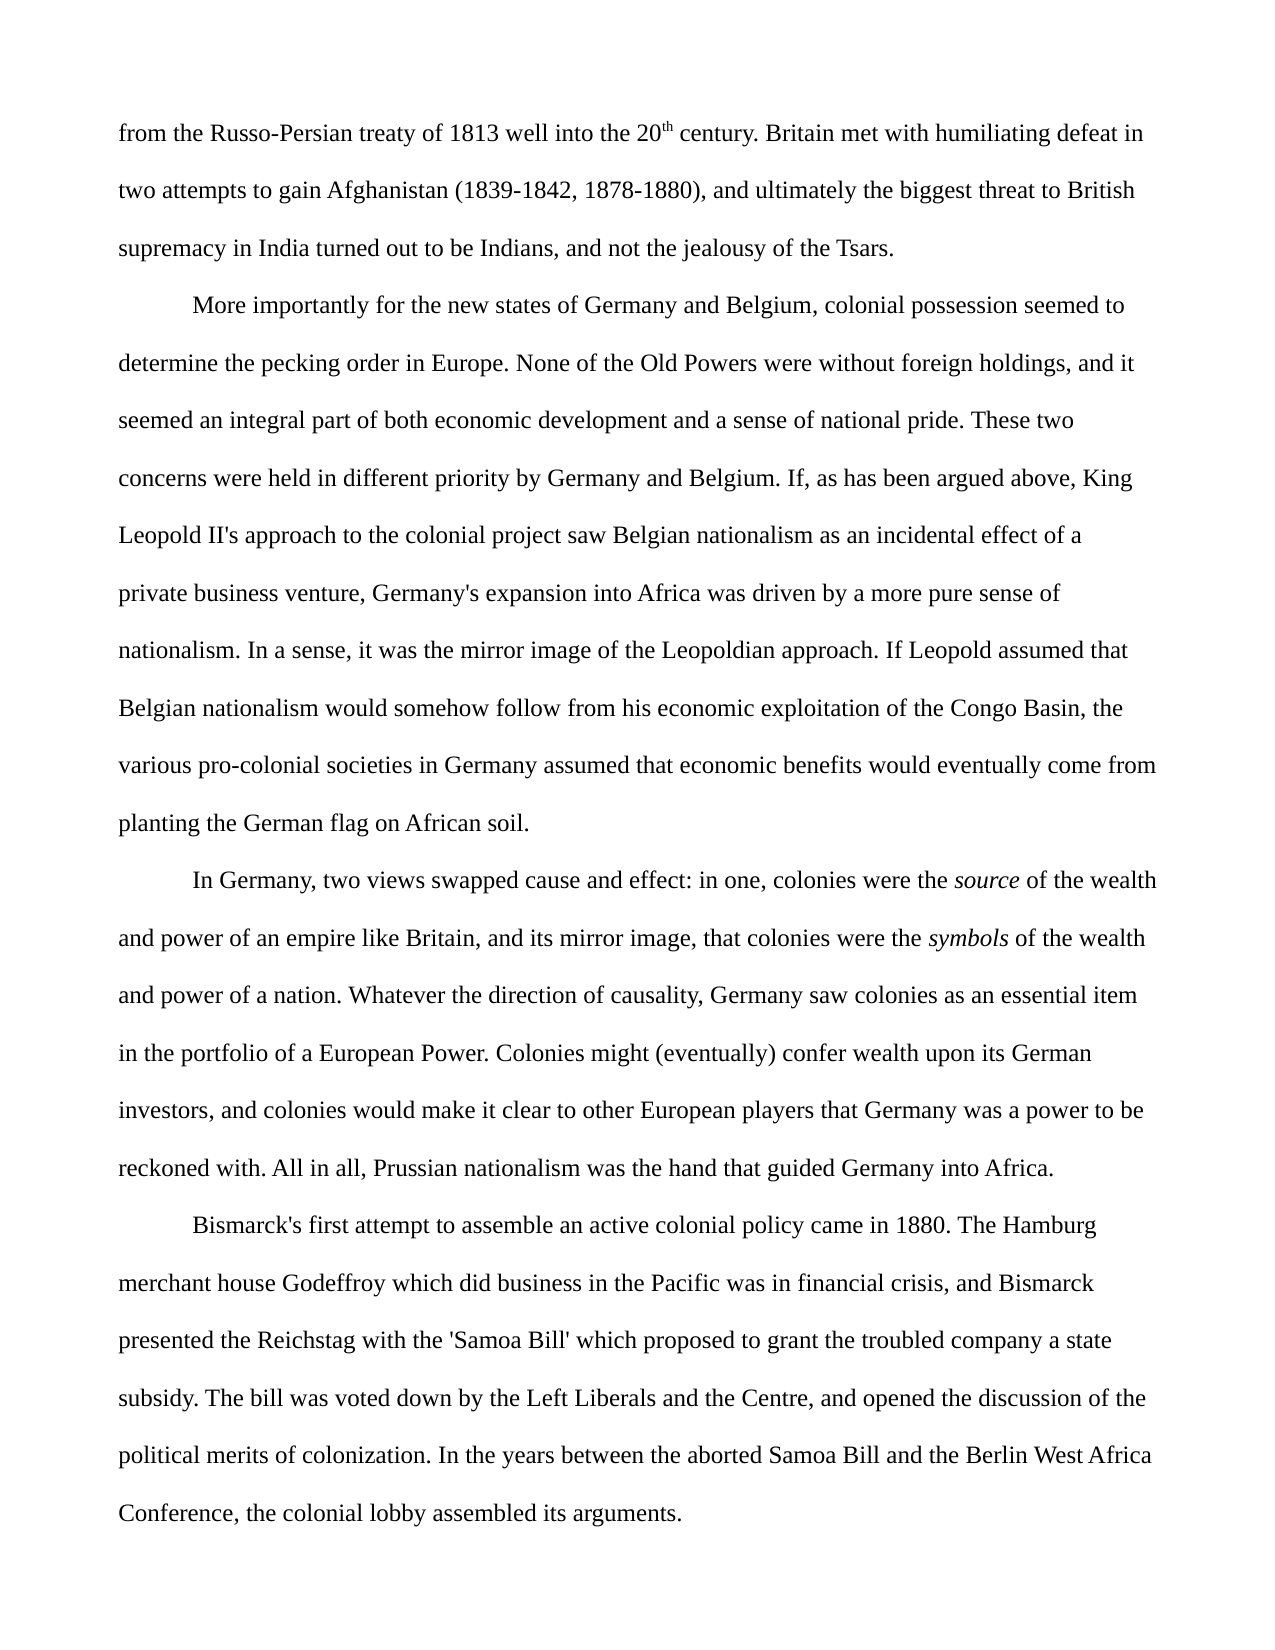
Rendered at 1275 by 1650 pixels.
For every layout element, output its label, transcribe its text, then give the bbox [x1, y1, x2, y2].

text In Germany, two views swapped cause and effect: in one, colonies were the source of the wealth and power of an empire like Britain, and its mirror image, that colonies were the symbols of the wealth and power of a nation. Whatever the direction of causality, Germany saw colonies as an essential item in the portfolio of a European Power. Colonies might (eventually) confer wealth upon its German investors, and colonies would make it clear to other European players that Germany was a power to be reckoned with. All in all, Prussian nationalism was the hand that guided Germany into Africa. [118, 866, 1157, 1182]
text from the Russo-Persian treaty of 1813 well into the 20th century. Britain met with humiliating defeat in two attempts to gain Afghanistan (1839-1842, 1878-1880), and ultimately the biggest threat to British supremacy in India turned out to be Indians, and not the jealousy of the Tsars. [118, 118, 1157, 262]
text More importantly for the new states of Germany and Belgium, colonial possession seemed to determine the pecking order in Europe. None of the Old Powers were without foreign holdings, and it seemed an integral part of both economic development and a sense of national pride. These two concerns were held in different priority by Germany and Belgium. If, as has been argued above, King Leopold II's approach to the colonial project saw Belgian nationalism as an incidental effect of a private business venture, Germany's expansion into Africa was driven by a more pure sense of nationalism. In a sense, it was the mirror image of the Leopoldian approach. If Leopold assumed that Belgian nationalism would somehow follow from his economic exploitation of the Congo Basin, the various pro-colonial societies in Germany assumed that economic benefits would eventually come from planting the German flag on African soil. [118, 291, 1157, 837]
text Bismarck's first attempt to assemble an active colonial policy came in 1880. The Hamburg merchant house Godeffroy which did business in the Pacific was in financial crisis, and Bismarck presented the Reichstag with the 'Samoa Bill' which proposed to grant the troubled company a state subsidy. The bill was voted down by the Left Liberals and the Centre, and opened the discussion of the political merits of colonization. In the years between the aborted Samoa Bill and the Berlin West Africa Conference, the colonial lobby assembled its arguments. [118, 1211, 1157, 1527]
